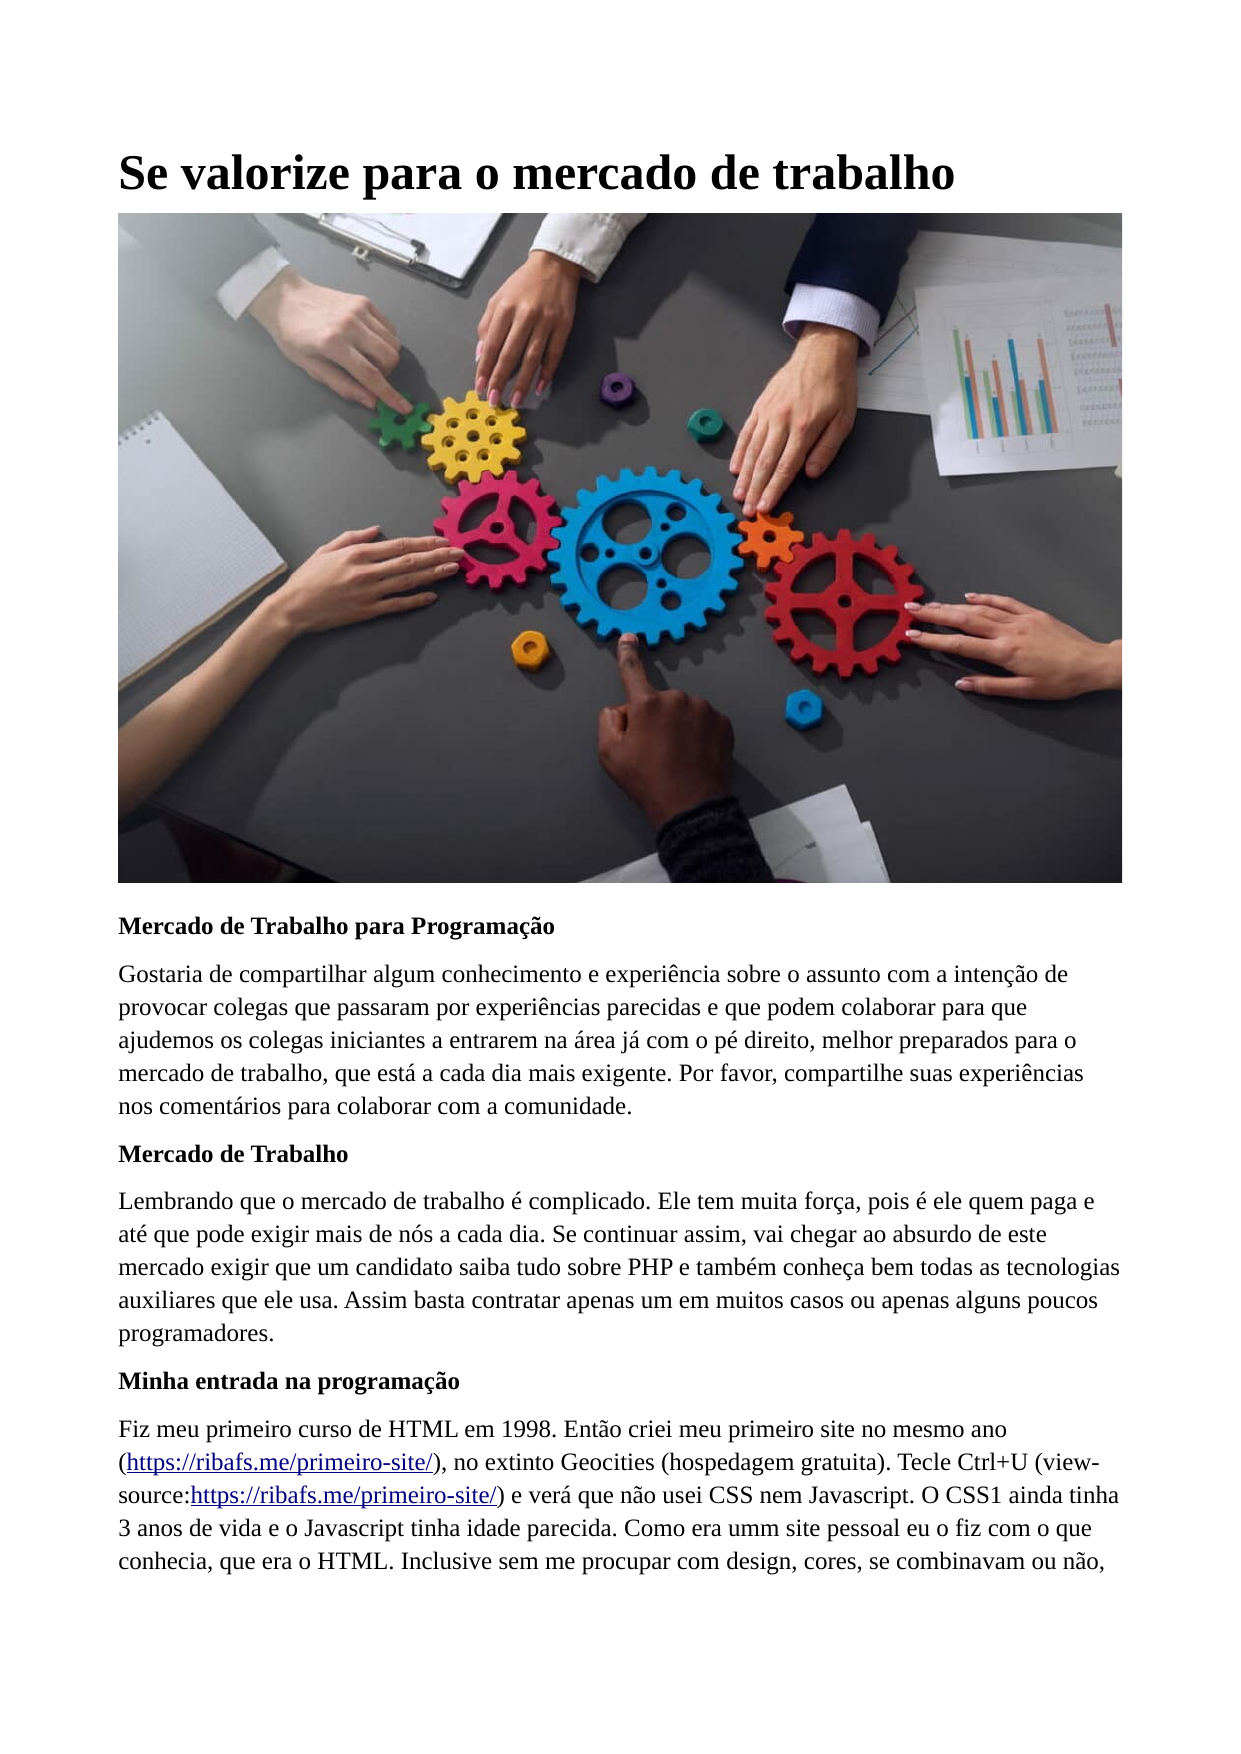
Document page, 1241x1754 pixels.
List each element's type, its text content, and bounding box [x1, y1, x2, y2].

text Lembrando que o mercado de trabalho é complicado. Ele tem muita força, pois é ele quem paga e até que pode exigir mais de nós a cada dia. Se continuar assim, vai chegar ao absurdo de este mercado exigir que um candidato saiba tudo sobre PHP e também conheça bem todas as tecnologias auxiliares que ele usa. Assim basta contratar apenas um em muitos casos ou apenas alguns poucos programadores. [118, 1186, 1122, 1347]
text Fiz meu primeiro curso de HTML em 1998. Então criei meu primeiro site no mesmo ano (https://ribafs.me/primeiro-site/), no extinto Geocities (hospedagem gratuita). Tecle Ctrl+U (view-source:https://ribafs.me/primeiro-site/) e verá que não usei CSS nem Javascript. O CSS1 ainda tinha 3 anos de vida e o Javascript tinha idade parecida. Como era umm site pessoal eu o fiz com o que conhecia, que era o HTML. Inclusive sem me procupar com design, cores, se combinavam ou não, [118, 1414, 1122, 1574]
text Minha entrada na programação [118, 1366, 1122, 1395]
text Mercado de Trabalho [118, 1139, 1122, 1167]
subtitle Se valorize para o mercado de trabalho [118, 143, 1122, 201]
text Mercado de Trabalho para Programação [118, 911, 1122, 940]
text Gostaria de compartilhar algum conhecimento e experiência sobre o assunto com a intenção de provocar colegas que passaram por experiências parecidas e que podem colaborar para que ajudemos os colegas iniciantes a entrarem na área já com o pé direito, melhor preparados para o mercado de trabalho, que está a cada dia mais exigente. Por favor, compartilhe suas experiências nos comentários para colaborar com a comunidade. [118, 959, 1122, 1120]
picture [118, 213, 1123, 883]
